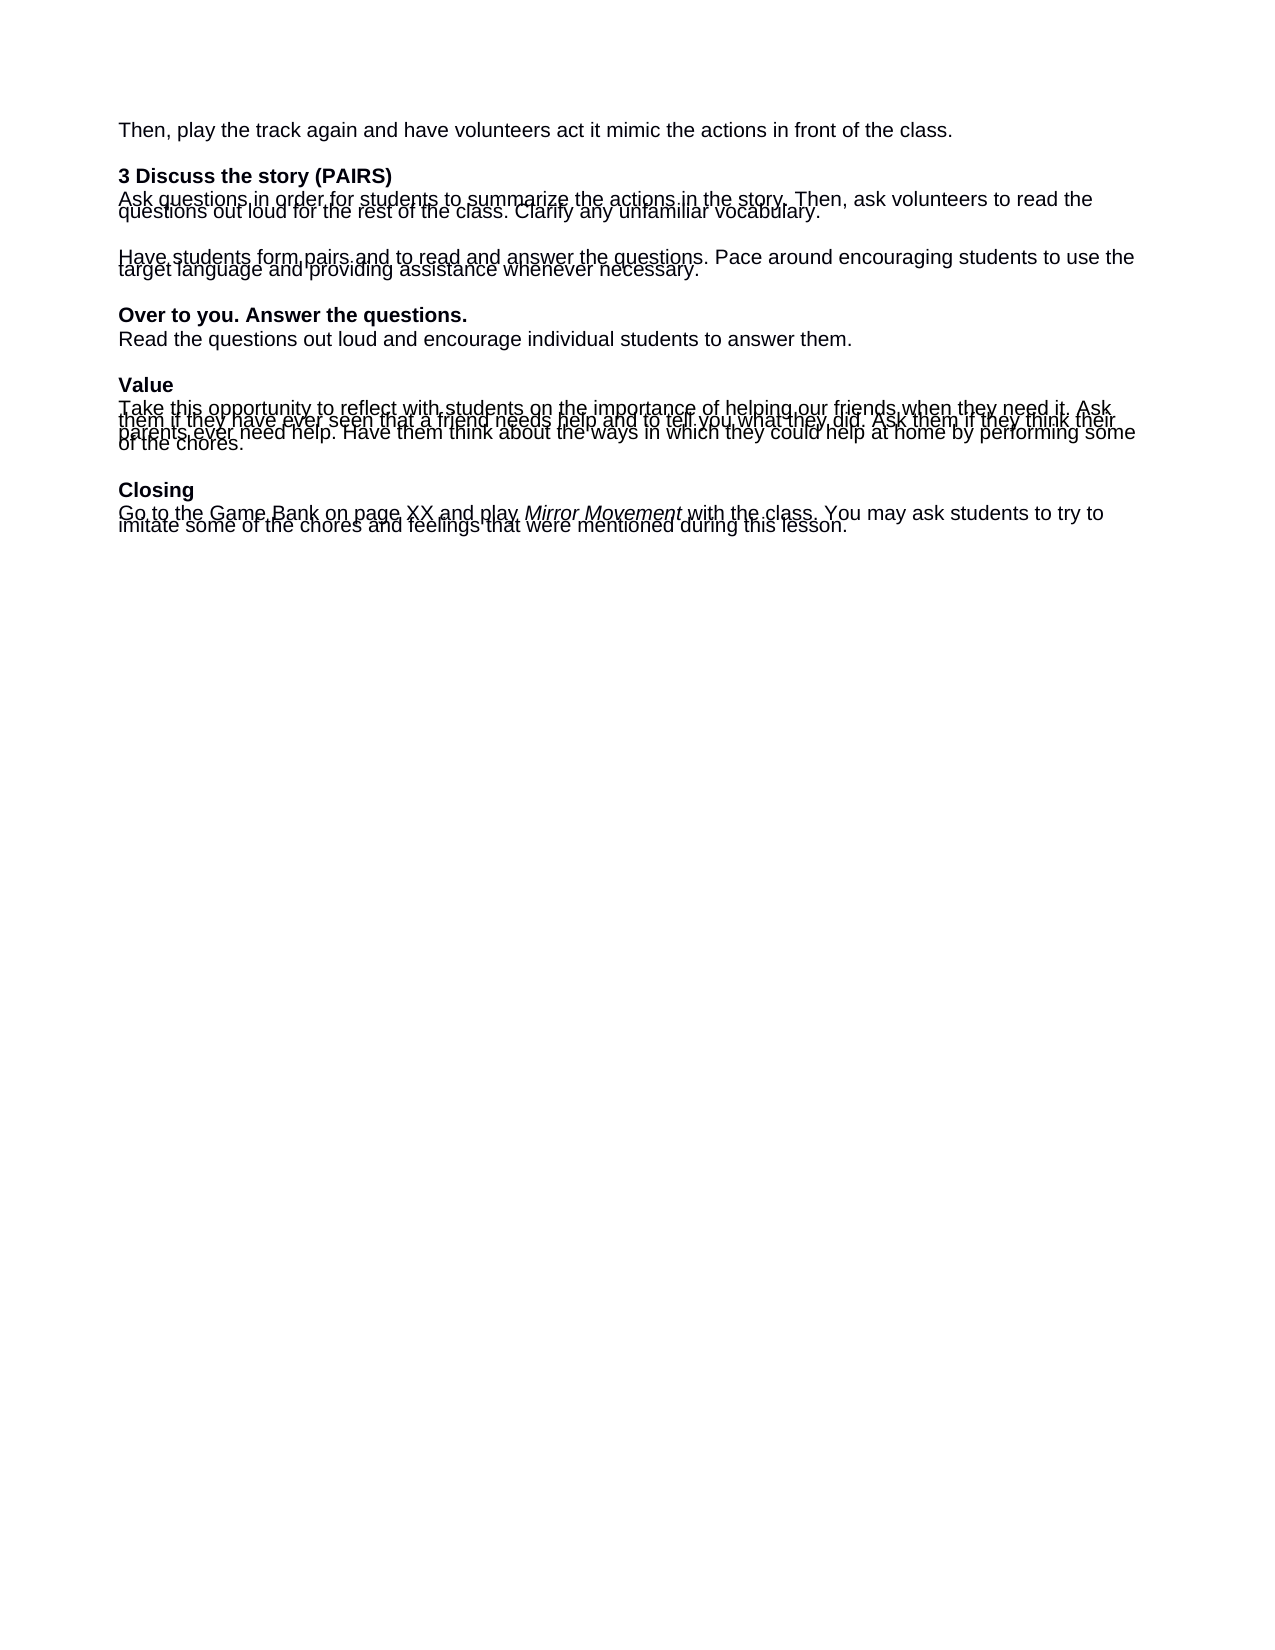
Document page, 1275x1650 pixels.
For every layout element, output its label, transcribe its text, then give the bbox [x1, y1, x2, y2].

text Value [118, 374, 1157, 397]
text Closing [118, 478, 1157, 502]
text Take this opportunity to reflect with students on the importance of helping our friends when they need it. Ask them if they have ever seen that a friend needs help and to tell you what they did. Ask them if they think their parents ever need help. Have them think about the ways in which they could help at home by performing some of the chores. [118, 397, 1157, 455]
text Over to you. Answer the questions. [118, 304, 1157, 327]
text Ask questions in order for students to summarize the actions in the story. Then, ask volunteers to read the questions out loud for the rest of the class. Clarify any unfamiliar vocabulary. [118, 188, 1157, 223]
text Then, play the track again and have volunteers act it mimic the actions in front of the class. [118, 118, 1157, 141]
text Go to the Game Bank on page XX and play Mirror Movement with the class. You may ask students to try to imitate some of the chores and feelings that were mentioned during this lesson. [118, 502, 1157, 537]
text 3 Discuss the story (PAIRS) [118, 164, 1157, 188]
text Have students form pairs and to read and answer the questions. Pace around encouraging students to use the target language and providing assistance whenever necessary. [118, 246, 1157, 281]
text Read the questions out loud and encourage individual students to answer them. [118, 327, 1157, 351]
